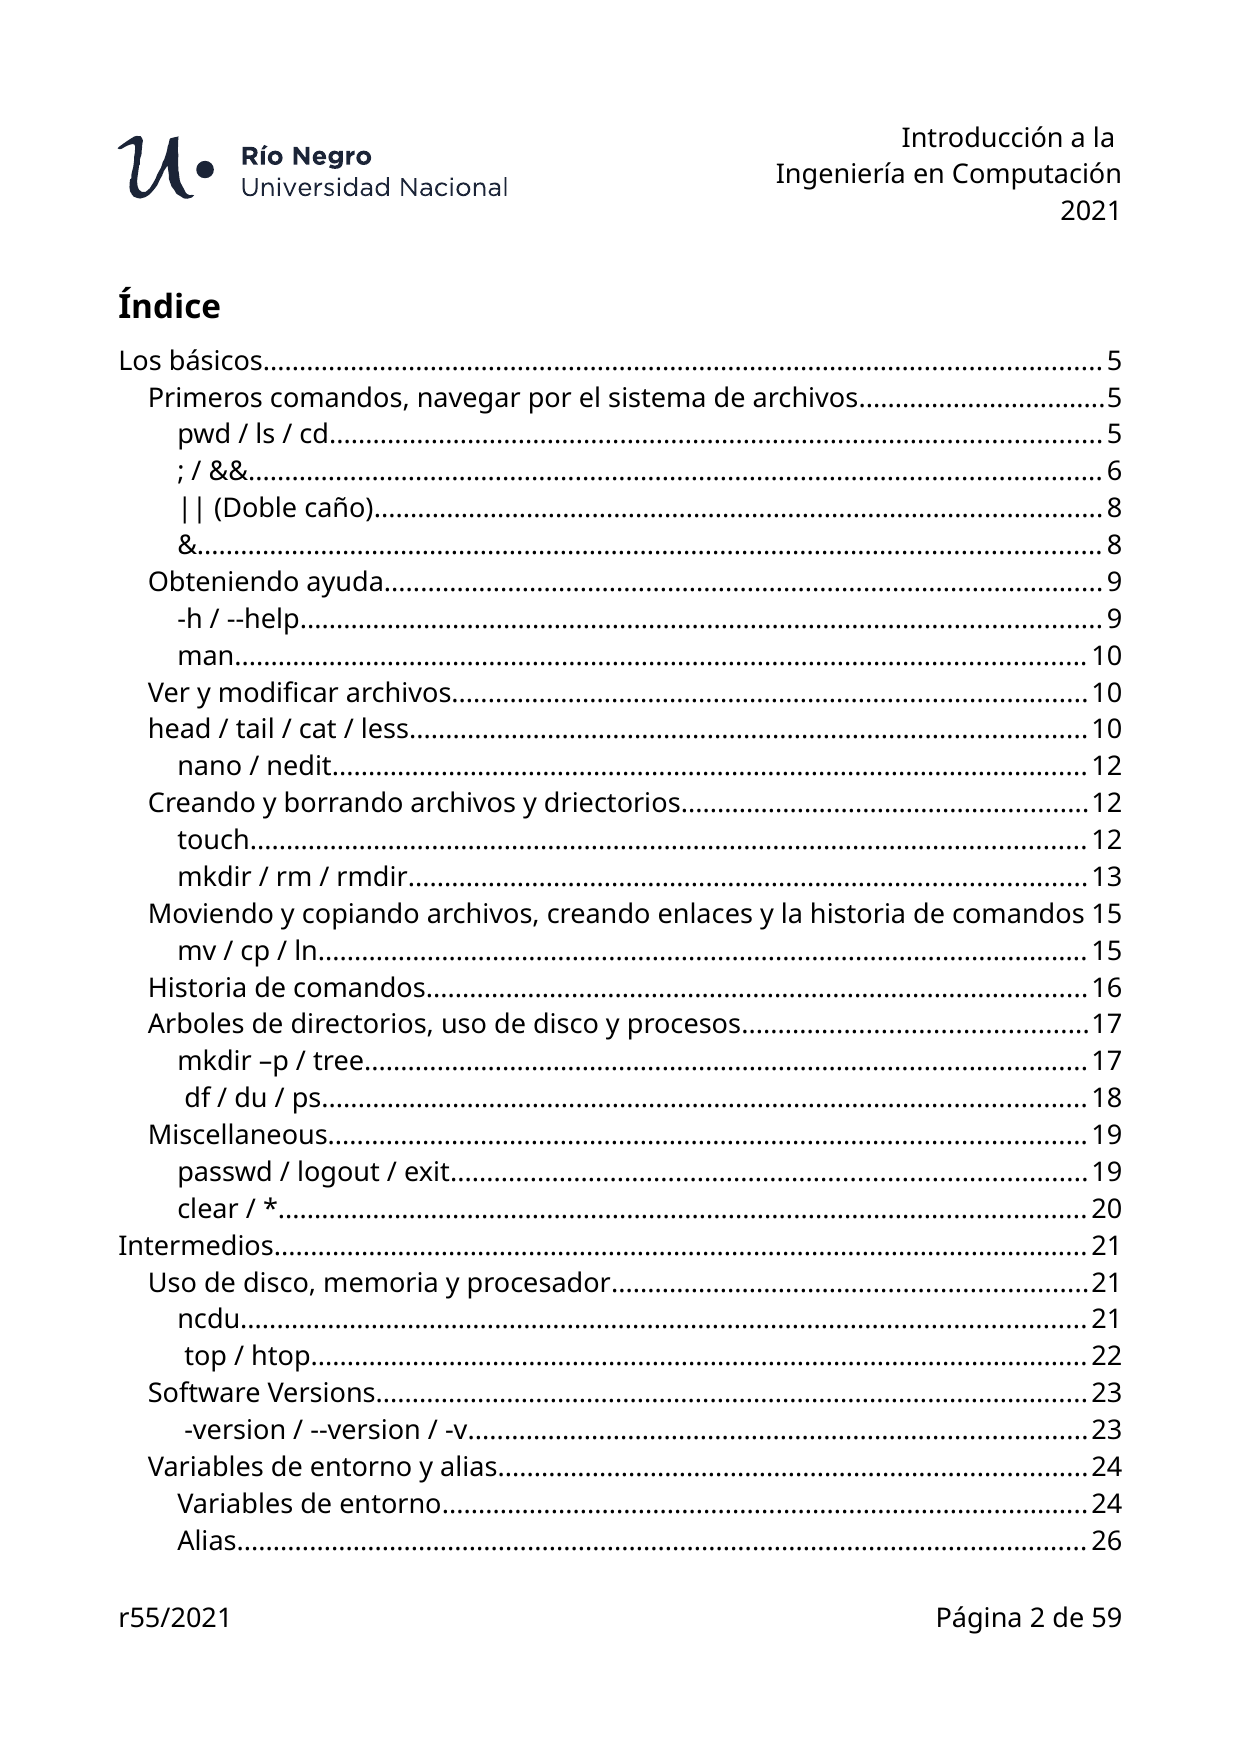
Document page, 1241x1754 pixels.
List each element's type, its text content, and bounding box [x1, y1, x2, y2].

text ; / && 6 [177, 452, 1122, 489]
text Variables de entorno 24 [177, 1484, 1122, 1521]
text df / du / ps 18 [177, 1079, 1122, 1116]
text nano / nedit 12 [177, 747, 1122, 784]
text mkdir –p / tree 17 [177, 1042, 1122, 1079]
text Los básicos 5 [118, 341, 1122, 378]
text Moviendo y copiando archivos, creando enlaces y la historia de comandos 15 [148, 894, 1122, 931]
text Historia de comandos 16 [148, 968, 1122, 1005]
text Arboles de directorios, uso de disco y procesos 17 [148, 1005, 1122, 1042]
text -h / --help 9 [177, 599, 1122, 636]
text Ver y modificar archivos 10 [148, 673, 1122, 710]
text || (Doble caño) 8 [177, 489, 1122, 526]
text mv / cp / ln 15 [177, 931, 1122, 968]
text & 8 [177, 526, 1122, 562]
text Obteniendo ayuda 9 [148, 562, 1122, 599]
text passwd / logout / exit 19 [177, 1152, 1122, 1189]
text Creando y borrando archivos y driectorios 12 [148, 784, 1122, 821]
text Primeros comandos, navegar por el sistema de archivos 5 [148, 378, 1122, 415]
text mkdir / rm / rmdir 13 [177, 857, 1122, 894]
text ncdu 21 [177, 1300, 1122, 1337]
text top / htop 22 [177, 1337, 1122, 1374]
text -version / --version / -v 23 [177, 1411, 1122, 1447]
text Miscellaneous 19 [148, 1116, 1122, 1152]
text head / tail / cat / less 10 [148, 710, 1122, 747]
text man 10 [177, 636, 1122, 673]
subtitle Índice [118, 283, 1122, 329]
text Software Versions 23 [148, 1374, 1122, 1411]
text pwd / ls / cd 5 [177, 415, 1122, 452]
text Uso de disco, memoria y procesador 21 [148, 1263, 1122, 1300]
text clear / * 20 [177, 1189, 1122, 1226]
text Variables de entorno y alias 24 [148, 1447, 1122, 1484]
text Alias 26 [177, 1521, 1122, 1558]
text Intermedios 21 [118, 1226, 1122, 1263]
text touch 12 [177, 821, 1122, 857]
